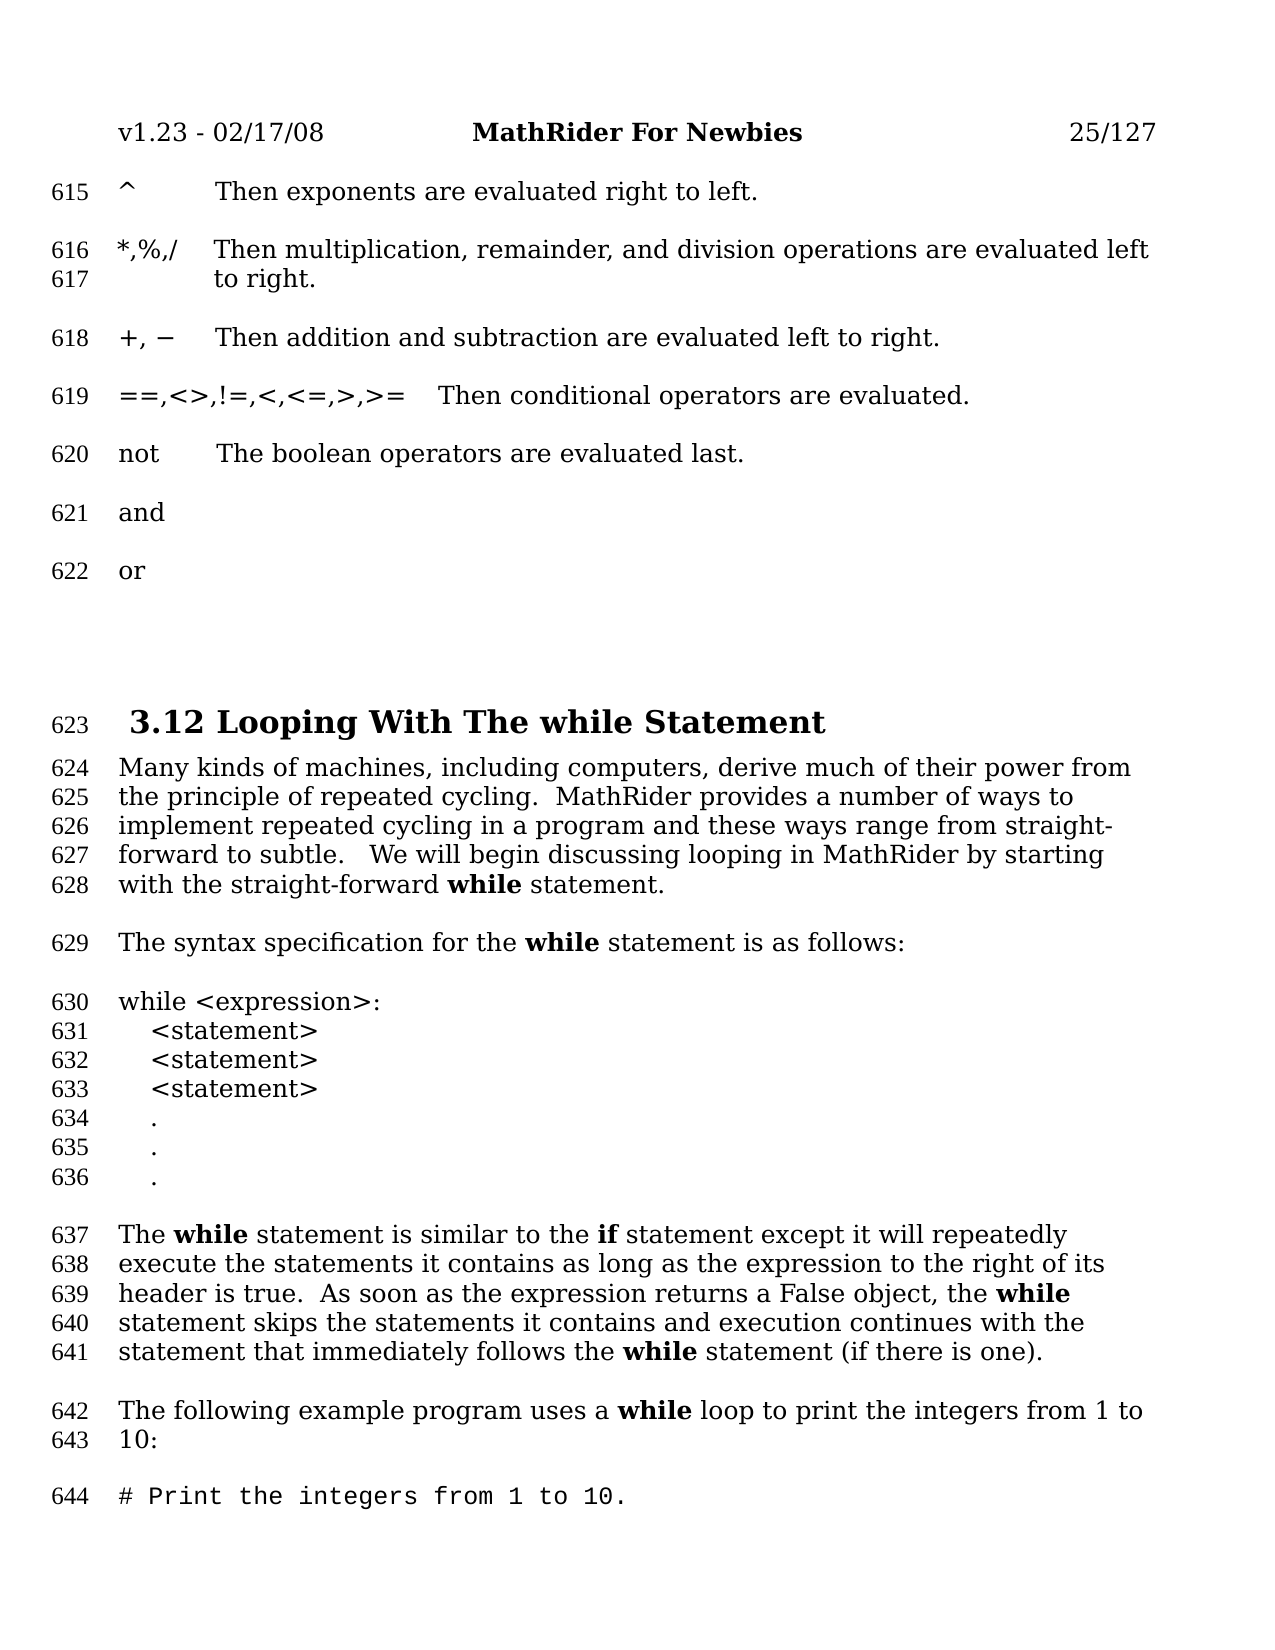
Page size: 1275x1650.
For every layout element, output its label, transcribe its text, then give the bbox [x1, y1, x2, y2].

text The following example program uses a while loop to print the integers from 1 to 10: [118, 1396, 1157, 1454]
text The while statement is similar to the if statement except it will repeatedly execute the statements it contains as long as the expression to the right of its header is true. As soon as the expression returns a False object, the while statement skips the statements it contains and execution continues with the statement that immediately follows the while statement (if there is one). [118, 1220, 1157, 1367]
text ==,<>,!=,<,<=,>,>= Then conditional operators are evaluated. [118, 381, 1157, 410]
text The syntax specification for the while statement is as follows: [118, 928, 1157, 958]
text <statement> [118, 1016, 1157, 1045]
subtitle Looping With The while Statement [118, 704, 1157, 741]
text *,%,/ Then multiplication, remainder, and division operations are evaluated left to right. [117, 235, 1157, 294]
text <statement> [118, 1045, 1157, 1074]
text . [118, 1103, 1157, 1133]
text ^ Then exponents are evaluated right to left. [117, 177, 1157, 206]
text . [118, 1162, 1157, 1191]
text while <expression>: [118, 987, 1157, 1016]
text . [118, 1133, 1157, 1162]
text or [118, 556, 1157, 585]
text Many kinds of machines, including computers, derive much of their power from the principle of repeated cycling. MathRider provides a number of ways to implement repeated cycling in a program and these ways range from straight-forward to subtle. We will begin discussing looping in MathRider by starting with the straight-forward while statement. [118, 753, 1157, 899]
text # Print the integers from 1 to 10. [118, 1483, 1157, 1512]
text not The boolean operators are evaluated last. [118, 439, 1157, 469]
text <statement> [118, 1074, 1157, 1103]
text and [118, 498, 1157, 527]
text +, − Then addition and subtraction are evaluated left to right. [118, 323, 1157, 352]
